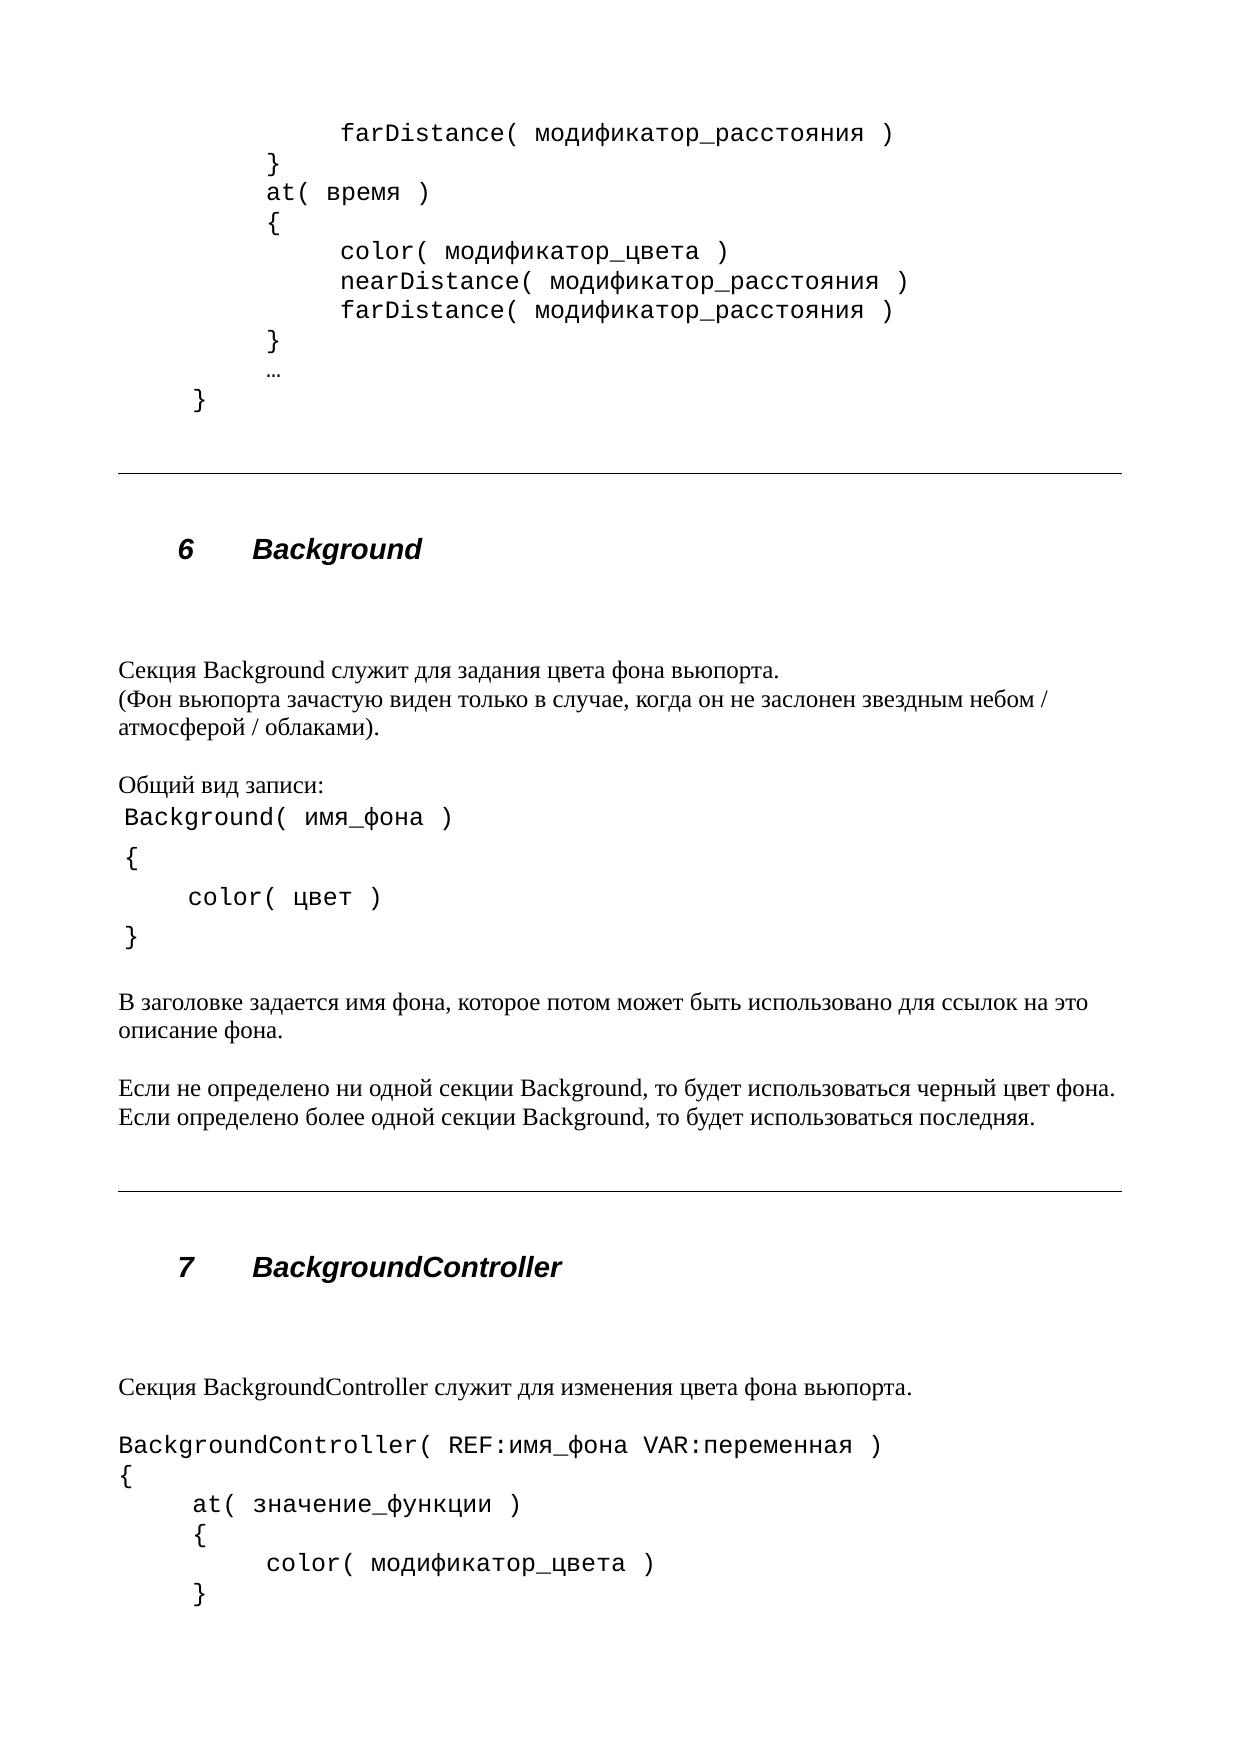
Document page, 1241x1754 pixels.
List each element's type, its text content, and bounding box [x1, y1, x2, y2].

text Общий вид записи: [118, 770, 1122, 799]
text Если не определено ни одной секции Background, то будет использоваться черный цвет фона. [118, 1073, 1122, 1102]
table_cell color( цвет ) [182, 878, 1122, 918]
text } [118, 383, 1122, 413]
text at( время ) [118, 177, 1122, 207]
text Секция BackgroundController служит для изменения цвета фона вьюпорта. [118, 1372, 1122, 1401]
text } [118, 324, 1122, 354]
text } [118, 1577, 1122, 1607]
table_cell [182, 839, 252, 878]
table_cell [252, 918, 1122, 958]
text { [118, 1459, 1122, 1489]
text { [118, 1518, 1122, 1548]
text } [118, 148, 1122, 177]
subtitle BackgroundController [118, 1192, 1122, 1342]
text color( модификатор_цвета ) [118, 1548, 1122, 1577]
text color( модификатор_цвета ) [118, 236, 1122, 266]
text В заголовке задается имя фона, которое потом может быть использовано для ссылок на это описание фона. [118, 987, 1122, 1044]
text (Фон вьюпорта зачастую виден только в случае, когда он не заслонен звездным небом / атмосферой / облаками). [118, 684, 1122, 741]
subtitle Background [118, 474, 1122, 625]
text … [118, 354, 1122, 383]
text at( значение_функции ) [118, 1489, 1122, 1518]
table_header Background( имя_фона ) [118, 799, 1122, 838]
table_cell { [118, 839, 182, 878]
text nearDistance( модификатор_расстояния ) [118, 266, 1122, 295]
text farDistance( модификатор_расстояния ) [118, 295, 1122, 324]
table_cell [118, 878, 182, 918]
text BackgroundController( REF:имя_фона VAR:переменная ) [118, 1430, 1122, 1459]
table_cell [182, 918, 252, 958]
text farDistance( модификатор_расстояния ) [118, 118, 1122, 148]
text Если определено более одной секции Background, то будет использоваться последняя. [118, 1102, 1122, 1130]
table_cell } [118, 918, 182, 958]
text { [118, 207, 1122, 236]
table_cell [252, 839, 1122, 878]
text Секция Background служит для задания цвета фона вьюпорта. [118, 655, 1122, 684]
